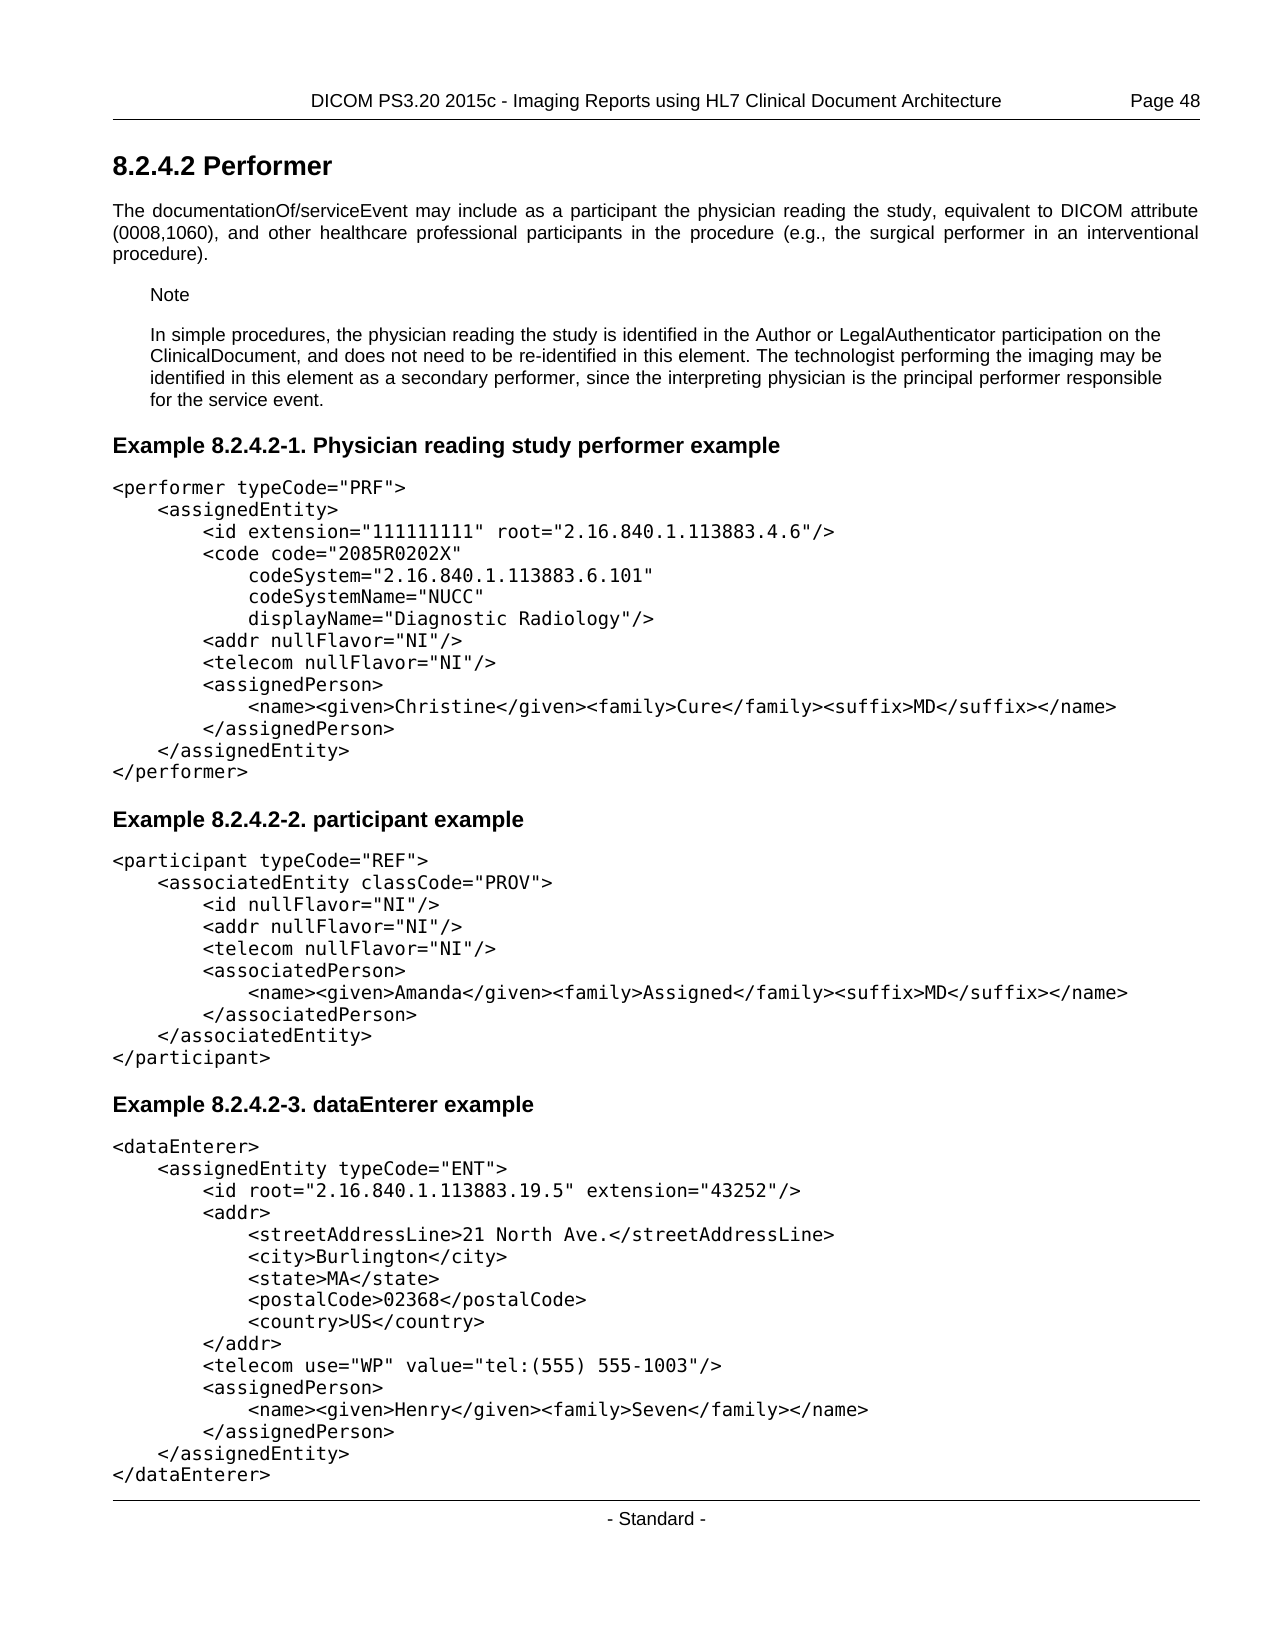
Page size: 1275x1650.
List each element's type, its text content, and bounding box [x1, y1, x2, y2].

text <performer typeCode="PRF"> <assignedEntity> <id extension="111111111" root="2.16.840.1.113883.4.6"/> <code code="2085R0202X" codeSystem="2.16.840.1.113883.6.101" codeSystemName="NUCC" displayName="Diagnostic Radiology"/> <addr nullFlavor="NI"/> <telecom nullFlavor="NI"/> <assignedPerson> <name><given>Christine</given><family>Cure</family><suffix>MD</suffix></name> </assignedPerson> </assignedEntity> </performer> [112, 477, 1200, 783]
text <dataEnterer> <assignedEntity typeCode="ENT"> <id root="2.16.840.1.113883.19.5" extension="43252"/> <addr> <streetAddressLine>21 North Ave.</streetAddressLine> <city>Burlington</city> <state>MA</state> <postalCode>02368</postalCode> <country>US</country> </addr> <telecom use="WP" value="tel:(555) 555-1003"/> <assignedPerson> <name><given>Henry</given><family>Seven</family></name> </assignedPerson> </assignedEntity> </dataEnterer> [112, 1136, 1200, 1486]
text In simple procedures, the physician reading the study is identified in the Author or LegalAuthenticator participation on the ClinicalDocument, and does not need to be re-identified in this element. The technologist performing the imaging may be identified in this element as a secondary performer, since the interpreting physician is the principal performer responsible for the service event. [150, 324, 1162, 410]
text The documentationOf/serviceEvent may include as a participant the physician reading the study, equivalent to DICOM attribute (0008,1060), and other healthcare professional participants in the procedure (e.g., the surgical performer in an interventional procedure). [112, 200, 1200, 265]
text Example 8.2.4.2-2. participant example [112, 806, 1200, 832]
text <participant typeCode="REF"> <associatedEntity classCode="PROV"> <id nullFlavor="NI"/> <addr nullFlavor="NI"/> <telecom nullFlavor="NI"/> <associatedPerson> <name><given>Amanda</given><family>Assigned</family><suffix>MD</suffix></name> </associatedPerson> </associatedEntity> </participant> [112, 850, 1200, 1069]
text Example 8.2.4.2-1. Physician reading study performer example [112, 432, 1200, 458]
text Note [150, 283, 1162, 305]
text 8.2.4.2 Performer [112, 150, 1200, 181]
text Example 8.2.4.2-3. dataEnterer example [112, 1092, 1200, 1117]
